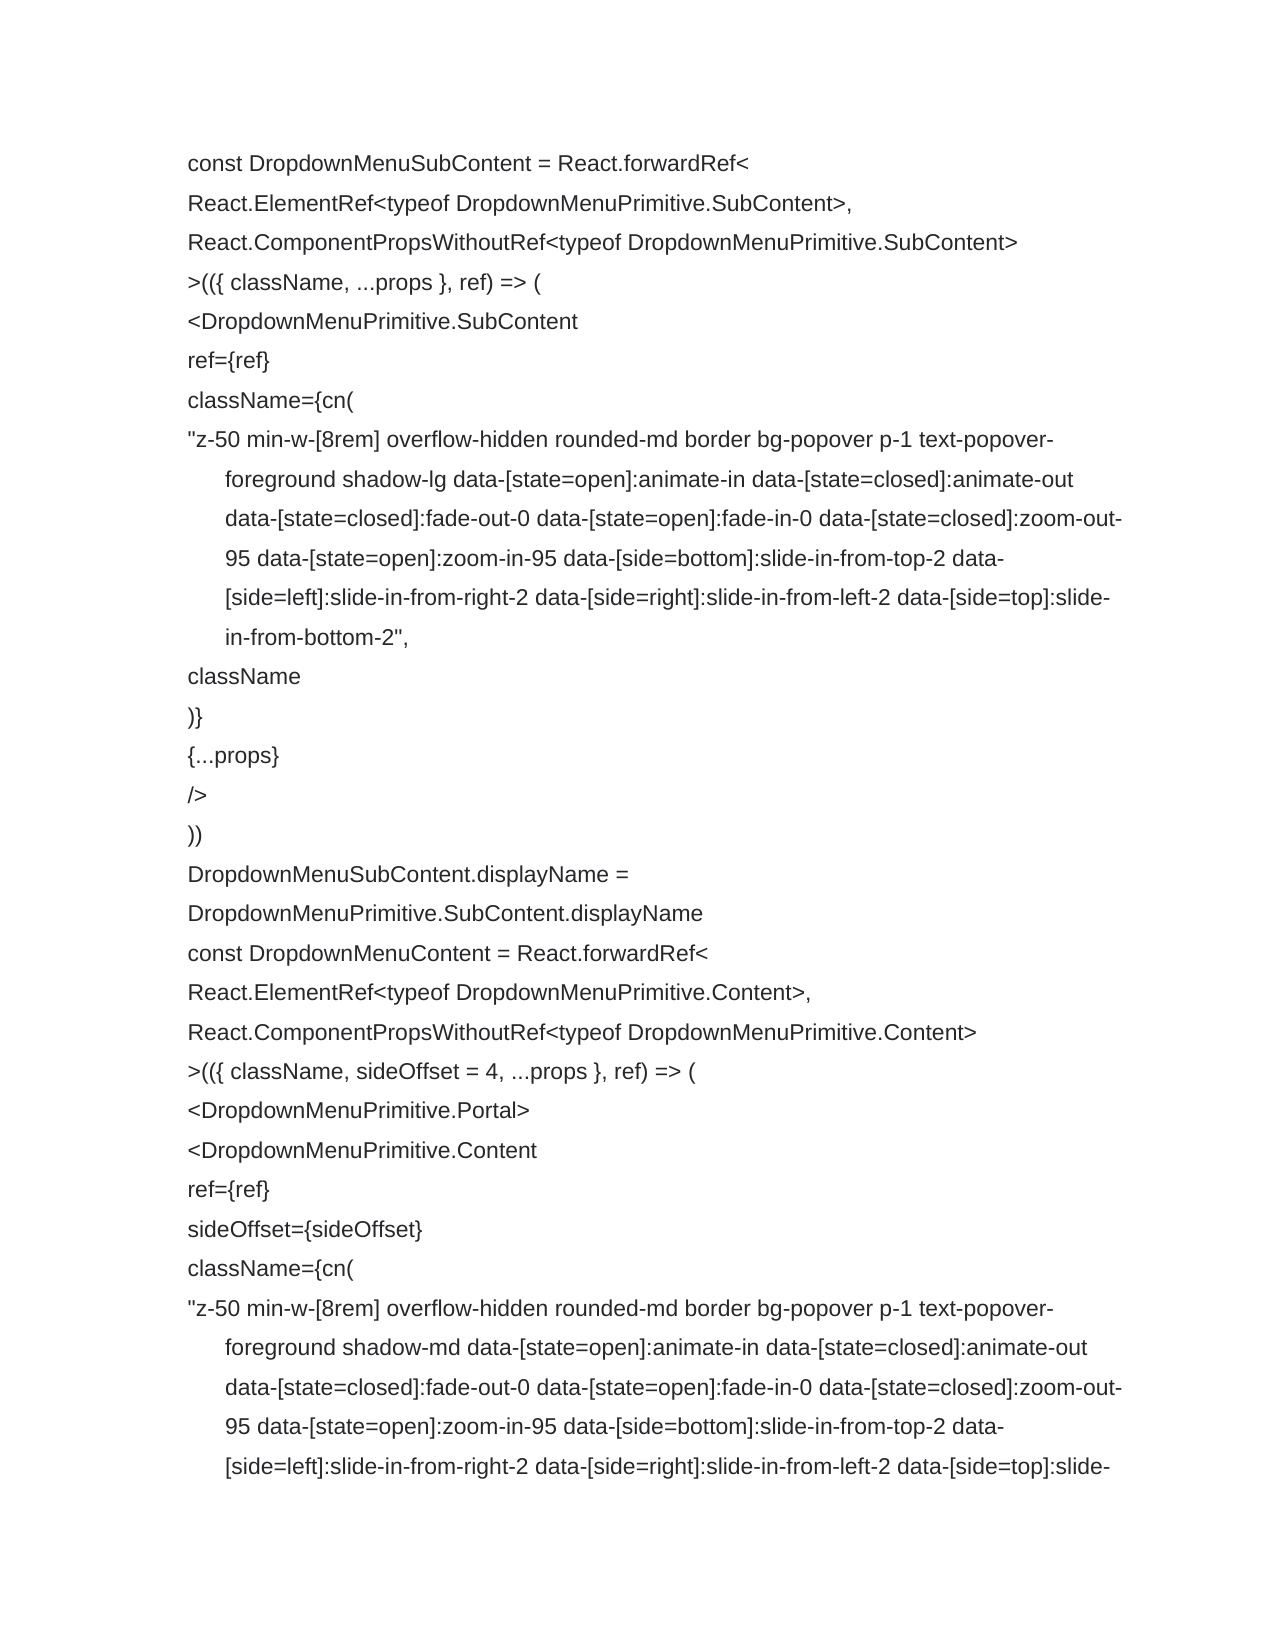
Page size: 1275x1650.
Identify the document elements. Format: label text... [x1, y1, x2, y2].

list /> [187, 782, 1125, 808]
list <DropdownMenuPrimitive.Portal> [187, 1097, 1125, 1124]
list className={cn( [187, 387, 1125, 413]
list ref={ref} [187, 347, 1125, 374]
list >(({ className, sideOffset = 4, ...props }, ref) => ( [187, 1058, 1125, 1084]
list )} [187, 703, 1125, 729]
list <DropdownMenuPrimitive.SubContent [187, 308, 1125, 334]
list <DropdownMenuPrimitive.Content [187, 1137, 1125, 1163]
list React.ComponentPropsWithoutRef<typeof DropdownMenuPrimitive.SubContent> [187, 229, 1125, 255]
list )) [187, 821, 1125, 847]
list {...props} [187, 742, 1125, 768]
list className={cn( [187, 1255, 1125, 1282]
list "z-50 min-w-[8rem] overflow-hidden rounded-md border bg-popover p-1 text-popover-foreground shadow-md data-[state=open]:animate-in data-[state=closed]:animate-out data-[state=closed]:fade-out-0 data-[state=open]:fade-in-0 data-[state=closed]:zoom-out-95 data-[state=open]:zoom-in-95 data-[side=bottom]:slide-in-from-top-2 data-[side=left]:slide-in-from-right-2 data-[side=right]:slide-in-from-left-2 data-[side=top]:slide- [187, 1295, 1125, 1479]
list DropdownMenuPrimitive.SubContent.displayName [187, 900, 1125, 926]
list ref={ref} [187, 1176, 1125, 1203]
list React.ElementRef<typeof DropdownMenuPrimitive.SubContent>, [187, 189, 1125, 216]
list sideOffset={sideOffset} [187, 1216, 1125, 1242]
list React.ElementRef<typeof DropdownMenuPrimitive.Content>, [187, 979, 1125, 1005]
list DropdownMenuSubContent.displayName = [187, 861, 1125, 887]
list className [187, 663, 1125, 689]
list const DropdownMenuSubContent = React.forwardRef< [187, 150, 1125, 176]
list React.ComponentPropsWithoutRef<typeof DropdownMenuPrimitive.Content> [187, 1018, 1125, 1045]
list >(({ className, ...props }, ref) => ( [187, 268, 1125, 295]
list const DropdownMenuContent = React.forwardRef< [187, 939, 1125, 966]
list "z-50 min-w-[8rem] overflow-hidden rounded-md border bg-popover p-1 text-popover-foreground shadow-lg data-[state=open]:animate-in data-[state=closed]:animate-out data-[state=closed]:fade-out-0 data-[state=open]:fade-in-0 data-[state=closed]:zoom-out-95 data-[state=open]:zoom-in-95 data-[side=bottom]:slide-in-from-top-2 data-[side=left]:slide-in-from-right-2 data-[side=right]:slide-in-from-left-2 data-[side=top]:slide-in-from-bottom-2", [187, 426, 1125, 650]
